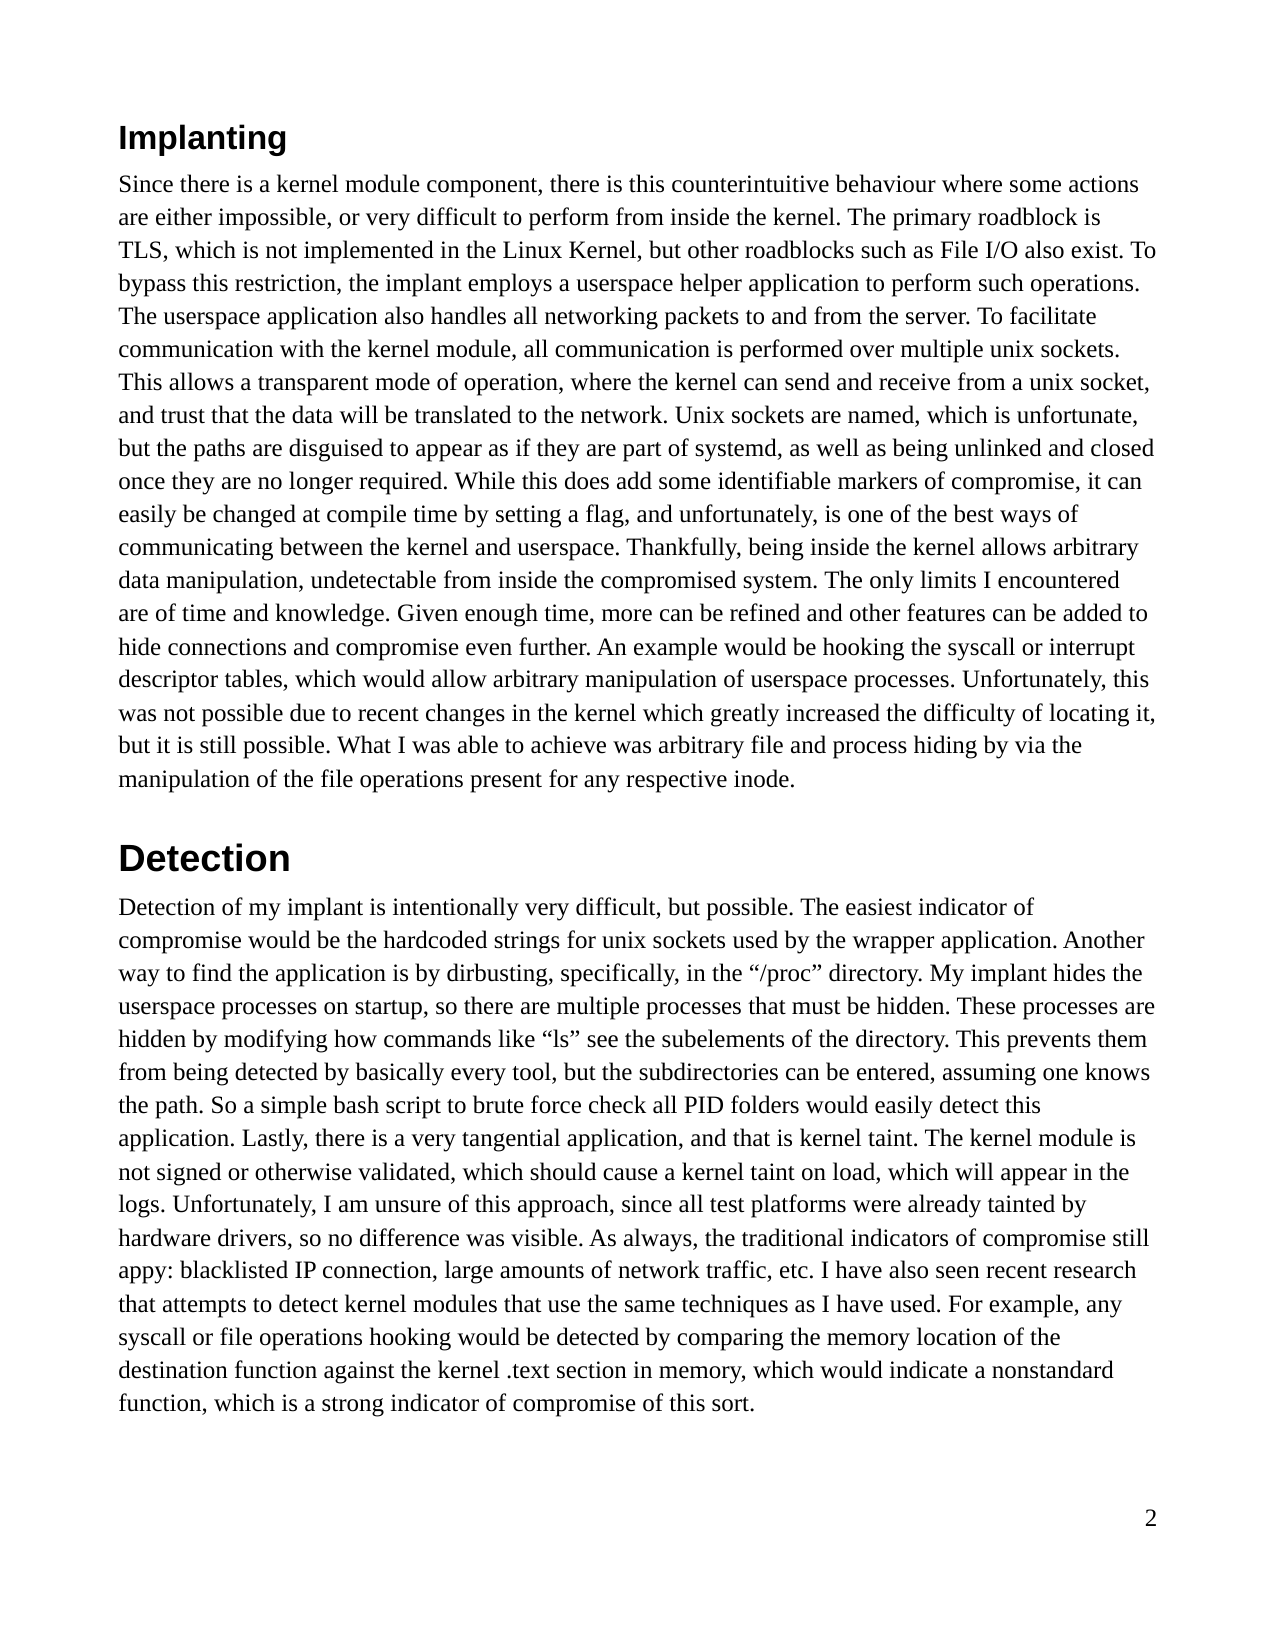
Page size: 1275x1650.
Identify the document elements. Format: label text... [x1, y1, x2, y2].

text Since there is a kernel module component, there is this counterintuitive behaviour where some actions are either impossible, or very difficult to perform from inside the kernel. The primary roadblock is TLS, which is not implemented in the Linux Kernel, but other roadblocks such as File I/O also exist. To bypass this restriction, the implant employs a userspace helper application to perform such operations. The userspace application also handles all networking packets to and from the server. To facilitate communication with the kernel module, all communication is performed over multiple unix sockets. This allows a transparent mode of operation, where the kernel can send and receive from a unix socket, and trust that the data will be translated to the network. Unix sockets are named, which is unfortunate, but the paths are disguised to appear as if they are part of systemd, as well as being unlinked and closed once they are no longer required. While this does add some identifiable markers of compromise, it can easily be changed at compile time by setting a flag, and unfortunately, is one of the best ways of communicating between the kernel and userspace. Thankfully, being inside the kernel allows arbitrary data manipulation, undetectable from inside the compromised system. The only limits I encountered are of time and knowledge. Given enough time, more can be refined and other features can be added to hide connections and compromise even further. An example would be hooking the syscall or interrupt descriptor tables, which would allow arbitrary manipulation of userspace processes. Unfortunately, this was not possible due to recent changes in the kernel which greatly increased the difficulty of locating it, but it is still possible. What I was able to achieve was arbitrary file and process hiding by via the manipulation of the file operations present for any respective inode. [118, 169, 1157, 792]
text Detection of my implant is intentionally very difficult, but possible. The easiest indicator of compromise would be the hardcoded strings for unix sockets used by the wrapper application. Another way to find the application is by dirbusting, specifically, in the “/proc” directory. My implant hides the userspace processes on startup, so there are multiple processes that must be hidden. These processes are hidden by modifying how commands like “ls” see the subelements of the directory. This prevents them from being detected by basically every tool, but the subdirectories can be entered, assuming one knows the path. So a simple bash script to brute force check all PID folders would easily detect this application. Lastly, there is a very tangential application, and that is kernel taint. The kernel module is not signed or otherwise validated, which should cause a kernel taint on load, which will appear in the logs. Unfortunately, I am unsure of this approach, since all test platforms were already tainted by hardware drivers, so no difference was visible. As always, the traditional indicators of compromise still appy: blacklisted IP connection, large amounts of network traffic, etc. I have also seen recent research that attempts to detect kernel modules that use the same techniques as I have used. For example, any syscall or file operations hooking would be detected by comparing the memory location of the destination function against the kernel .text section in memory, which would indicate a nonstandard function, which is a strong indicator of compromise of this sort. [118, 892, 1157, 1416]
subtitle Detection [118, 836, 1157, 880]
subtitle Implanting [118, 118, 1157, 157]
